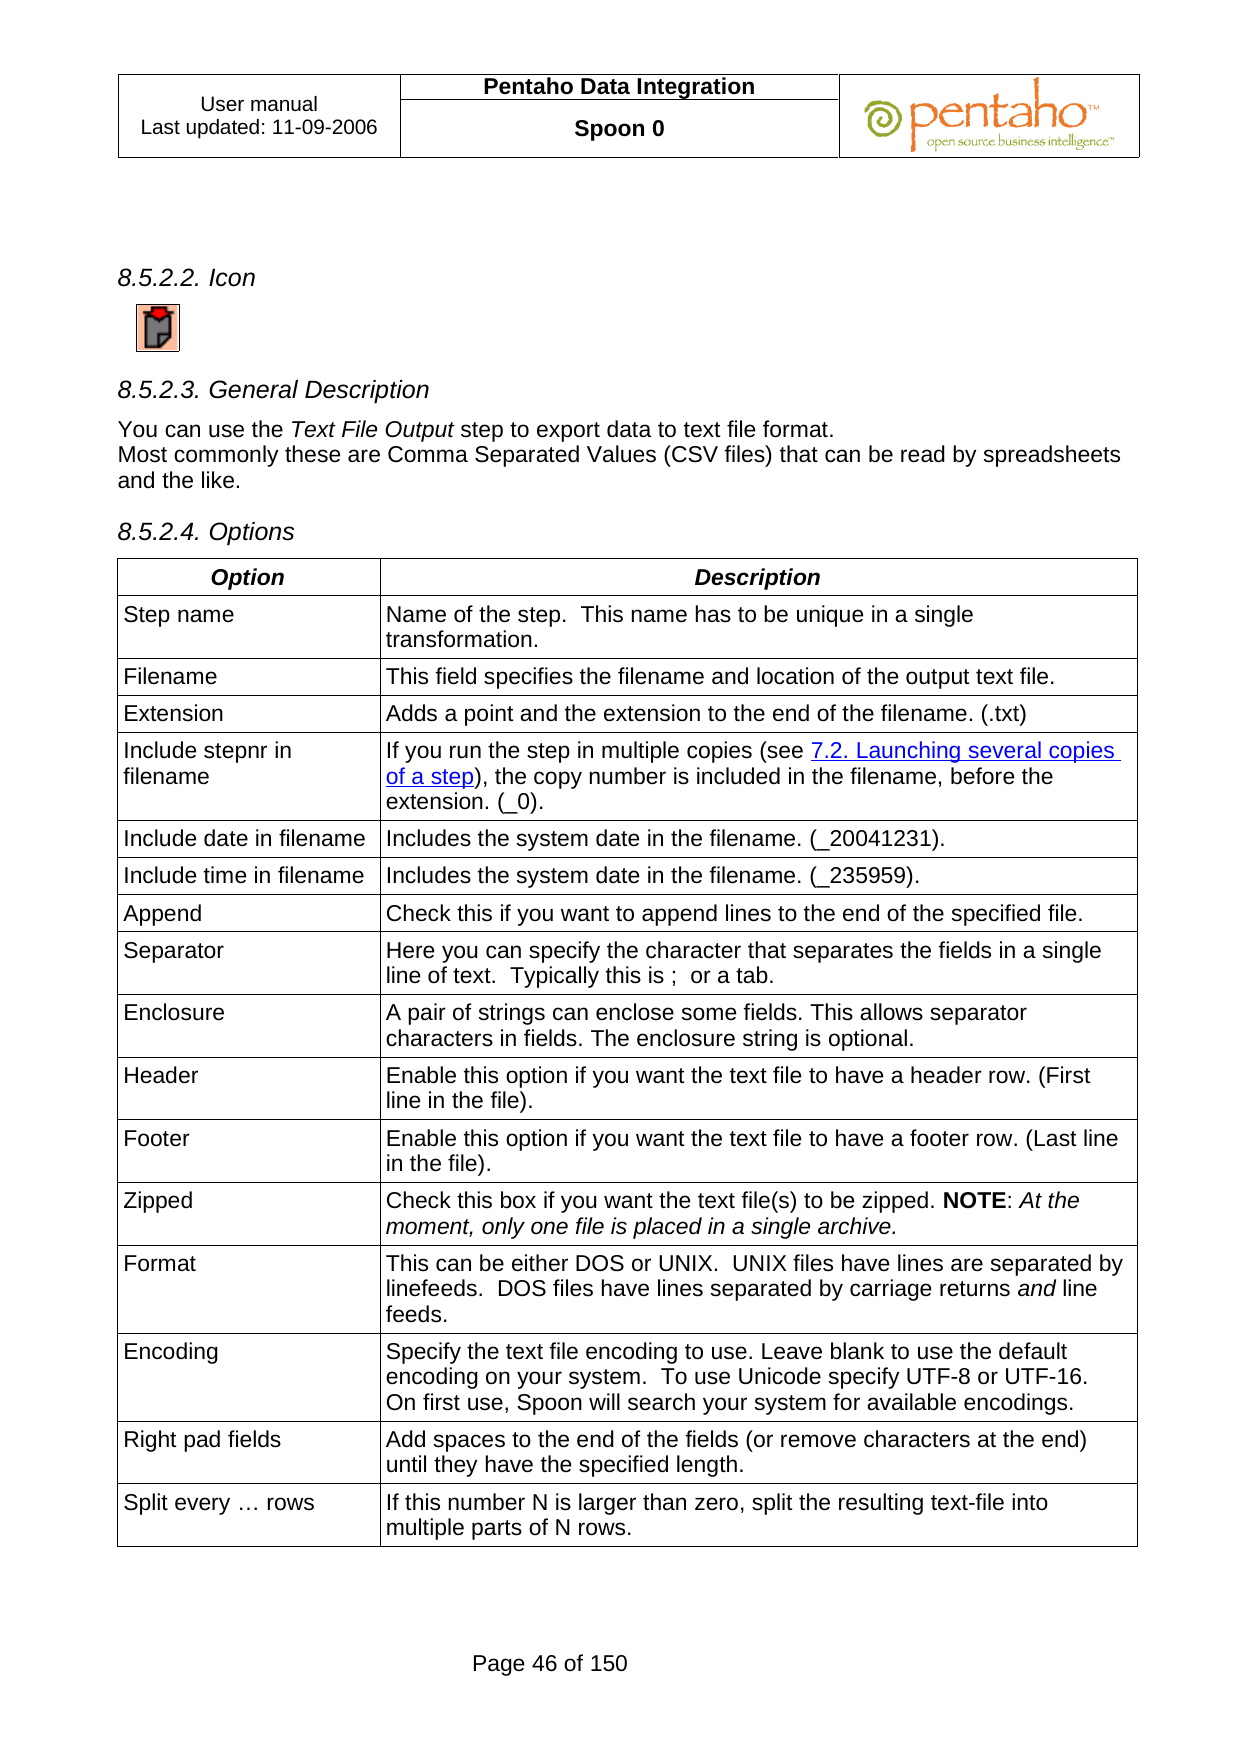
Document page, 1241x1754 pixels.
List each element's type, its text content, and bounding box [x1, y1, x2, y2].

table_cell Enable this option if you want the text file to have a footer row. (Last line in the file). [381, 1120, 1137, 1182]
table_cell This can be either DOS or UNIX. UNIX files have lines are separated by linefeeds. DOS files have lines separated by carriage returns and line feeds. [381, 1246, 1137, 1333]
table_cell Filename [118, 659, 380, 695]
table_cell Add spaces to the end of the fields (or remove characters at the end) until they have the specified length. [381, 1422, 1137, 1483]
text You can use the Text File Output step to export data to text file format. [117, 416, 1137, 442]
table_header Description [381, 559, 1137, 595]
table_cell Footer [118, 1120, 380, 1182]
table_cell Right pad fields [118, 1422, 380, 1483]
table_cell Zipped [118, 1183, 380, 1245]
table_cell If you run the step in multiple copies (see 7.2. Launching several copies of a step), the copy number is included in the filename, before the extension. (_0). [381, 733, 1137, 820]
table_cell Encoding [118, 1334, 380, 1421]
table_cell Name of the step. This name has to be unique in a single transformation. [381, 596, 1137, 658]
table_cell Include stepnr in filename [118, 733, 380, 820]
table_cell Here you can specify the character that separates the fields in a single line of text. Typically this is ; or a tab. [381, 932, 1137, 994]
table_header Option [118, 559, 380, 595]
text Most commonly these are Comma Separated Values (CSV files) that can be read by spreadsheets and the like. [117, 442, 1137, 493]
table_cell Separator [118, 932, 380, 994]
table_cell Extension [118, 696, 380, 732]
table_cell Enclosure [118, 995, 380, 1057]
table_cell Includes the system date in the filename. (_235959). [381, 858, 1137, 894]
table_cell Adds a point and the extension to the end of the filename. (.txt) [381, 696, 1137, 732]
table_cell A pair of strings can enclose some fields. This allows separator characters in fields. The enclosure string is optional. [381, 995, 1137, 1057]
table_cell Format [118, 1246, 380, 1333]
subtitle Icon [117, 263, 1137, 291]
table_cell This field specifies the filename and location of the output text file. [381, 659, 1137, 695]
table_cell Check this box if you want the text file(s) to be zipped. NOTE: At the moment, only one file is placed in a single archive. [381, 1183, 1137, 1245]
table_cell Include time in filename [118, 858, 380, 894]
table_cell If this number N is larger than zero, split the resulting text-file into multiple parts of N rows. [381, 1484, 1137, 1546]
table_cell Check this if you want to append lines to the end of the specified file. [381, 895, 1137, 931]
table_cell Enable this option if you want the text file to have a header row. (First line in the file). [381, 1058, 1137, 1119]
table_cell Header [118, 1058, 380, 1119]
table_cell Include date in filename [118, 821, 380, 857]
table_cell Specify the text file encoding to use. Leave blank to use the default encoding on your system. To use Unicode specify UTF-8 or UTF-16. On first use, Spoon will search your system for available encodings. [381, 1334, 1137, 1421]
table_cell Step name [118, 596, 380, 658]
table_cell Append [118, 895, 380, 931]
subtitle Options [117, 518, 1137, 546]
table_cell Includes the system date in the filename. (_20041231). [381, 821, 1137, 857]
subtitle General Description [117, 376, 1137, 404]
table_cell Split every … rows [118, 1484, 380, 1546]
